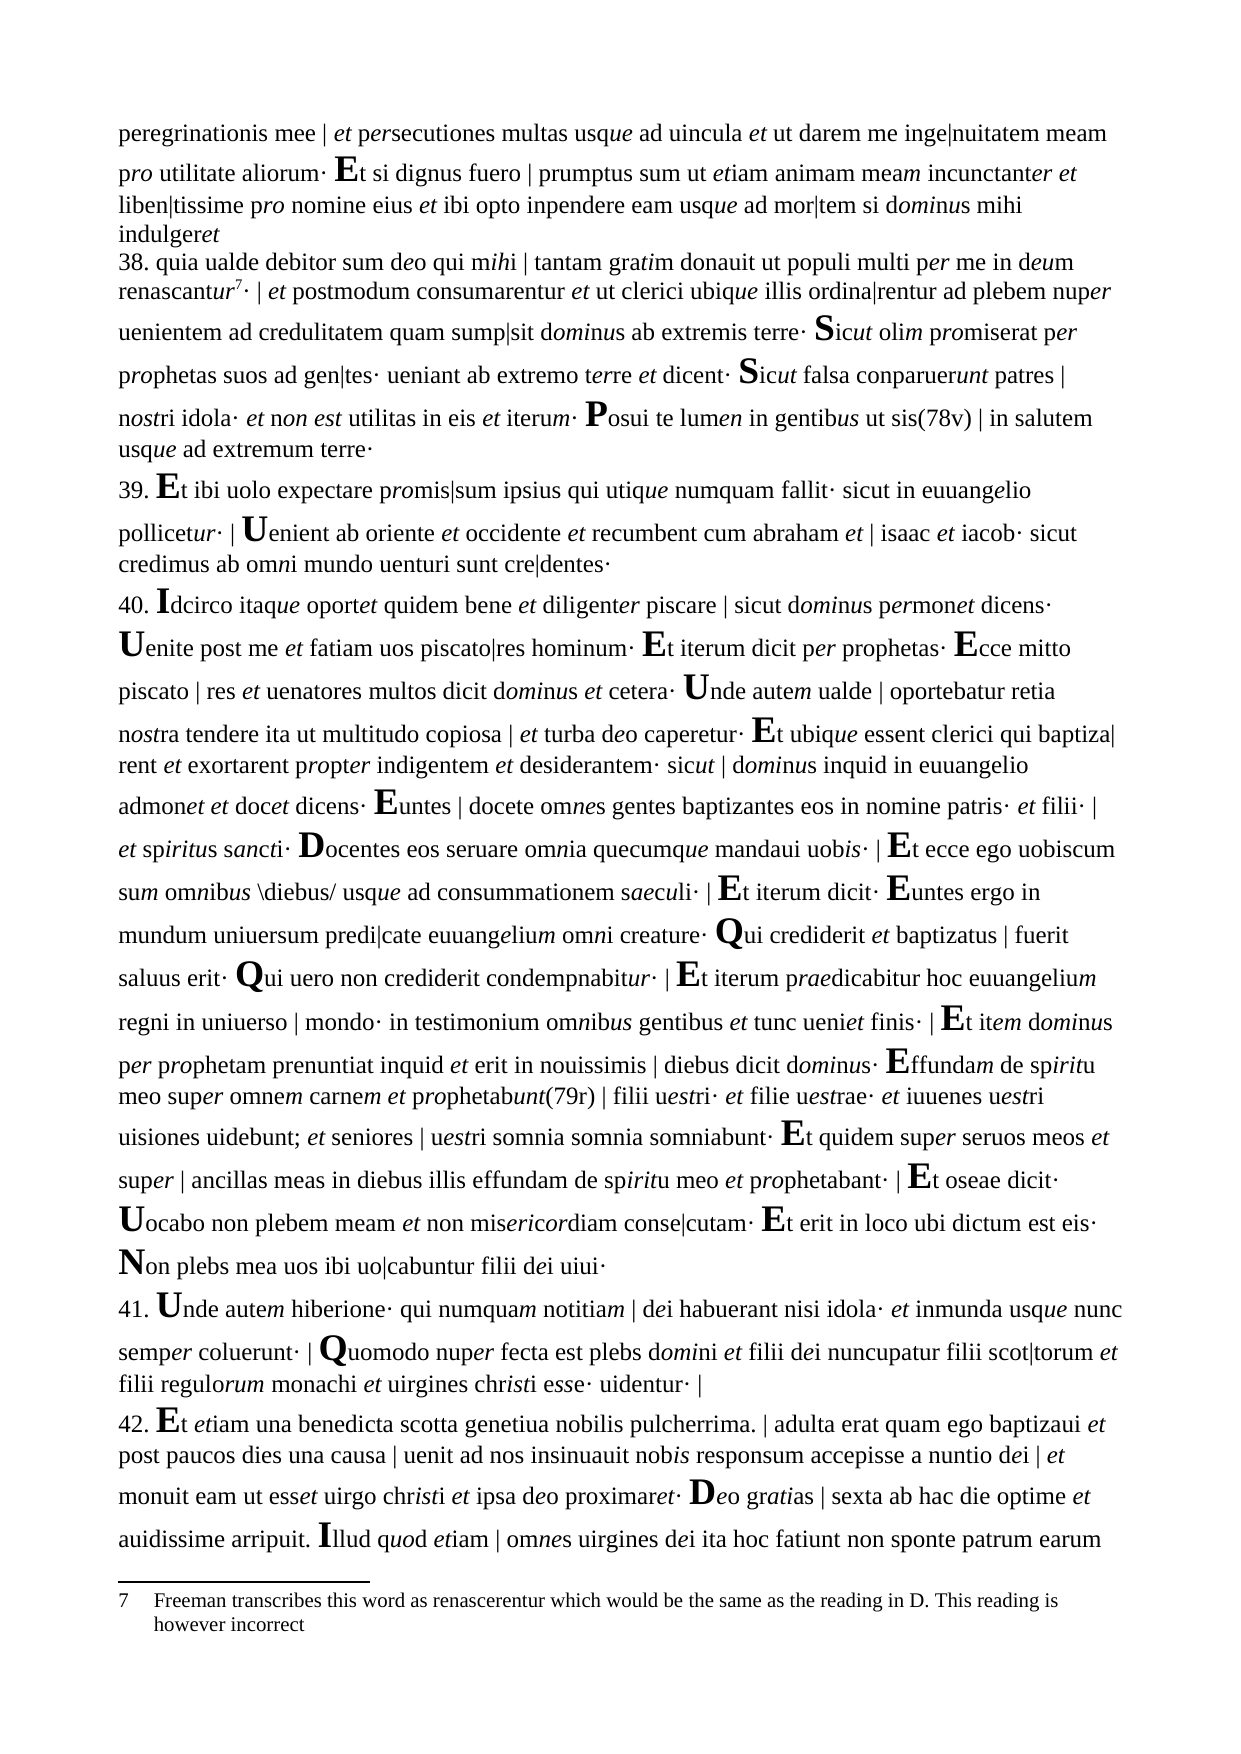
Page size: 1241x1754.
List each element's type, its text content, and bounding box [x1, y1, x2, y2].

text Freeman transcribes this word as renascerentur which would be the same as the reading in D. This reading is however incorrect [118, 1588, 1122, 1636]
text 41. Unde autem hiberione· qui numquam notitiam | dei habuerant nisi idola· et inmunda usque nunc semper coluerunt· | Quomodo nuper fecta est plebs domini et filii dei nuncupatur filii scot|torum et filii regulorum monachi et uirgines christi esse· uidentur· | [118, 1282, 1122, 1397]
text 40. Idcirco itaque oportet quidem bene et diligenter piscare | sicut dominus permonet dicens· Uenite post me et fatiam uos piscato|res hominum· Et iterum dicit per prophetas· Ecce mitto piscato | res et uenatores multos dicit dominus et cetera· Unde autem ualde | oportebatur retia nostra tendere ita ut multitudo copiosa | et turba deo caperetur· Et ubique essent clerici qui baptiza|rent et exortarent propter indigentem et desiderantem· sicut | dominus inquid in euuangelio admonet et docet dicens· Euntes | docete omnes gentes baptizantes eos in nomine patris· et filii· | et spiritus sancti· Docentes eos seruare omnia quecumque mandaui uobis· | Et ecce ego uobiscum sum omnibus \diebus/ usque ad consummationem saeculi· | Et iterum dicit· Euntes ergo in mundum uniuersum predi|cate euuangelium omni creature· Qui crediderit et baptizatus | fuerit saluus erit· Qui uero non crediderit condempnabitur· | Et iterum praedicabitur hoc euuangelium regni in uniuerso | mondo· in testimonium omnibus gentibus et tunc ueniet finis· | Et item dominus per prophetam prenuntiat inquid et erit in nouissimis | diebus dicit dominus· Effundam de spiritu meo super omnem carnem et prophetabunt(79r) | filii uestri· et filie uestrae· et iuuenes uestri uisiones uidebunt; et seniores | uestri somnia somnia somniabunt· Et quidem super seruos meos et super | ancillas meas in diebus illis effundam de spiritu meo et prophetabant· | Et oseae dicit· Uocabo non plebem meam et non misericordiam conse|cutam· Et erit in loco ubi dictum est eis· Non plebs mea uos ibi uo|cabuntur filii dei uiui· [118, 578, 1122, 1282]
text peregrinationis mee | et persecutiones multas usque ad uincula et ut darem me inge|nuitatem meam pro utilitate aliorum· Et si dignus fuero | prumptus sum ut etiam animam meam incunctanter et liben|tissime pro nomine eius et ibi opto inpendere eam usque ad mor|tem si dominus mihi indulgeret [118, 118, 1122, 247]
text 39. Et ibi uolo expectare promis|sum ipsius qui utique numquam fallit· sicut in euuangelio pollicetur· | Uenient ab oriente et occidente et recumbent cum abraham et | isaac et iacob· sicut credimus ab omni mundo uenturi sunt cre|dentes· [118, 463, 1122, 578]
text 42. Et etiam una benedicta scotta genetiua nobilis pulcherrima. | adulta erat quam ego baptizaui et post paucos dies una causa | uenit ad nos insinuauit nobis responsum accepisse a nuntio dei | et monuit eam ut esset uirgo christi et ipsa deo proximaret· Deo gratias | sexta ab hac die optime et auidissime arripuit. Illud quod etiam | omnes uirgines dei ita hoc fatiunt non sponte patrum earum [118, 1397, 1122, 1556]
text 38. quia ualde debitor sum deo qui mihi | tantam gratim donauit ut populi multi per me in deum renascantur· | et postmodum consumarentur et ut clerici ubique illis ordina|rentur ad plebem nuper uenientem ad credulitatem quam sump|sit dominus ab extremis terre· Sicut olim promiserat per prophetas suos ad gen|tes· ueniant ab extremo terre et dicent· Sicut falsa conparuerunt patres | nostri idola· et non est utilitas in eis et iterum· Posui te lumen in gentibus ut sis(78v) | in salutem usque ad extremum terre· [118, 247, 1122, 463]
